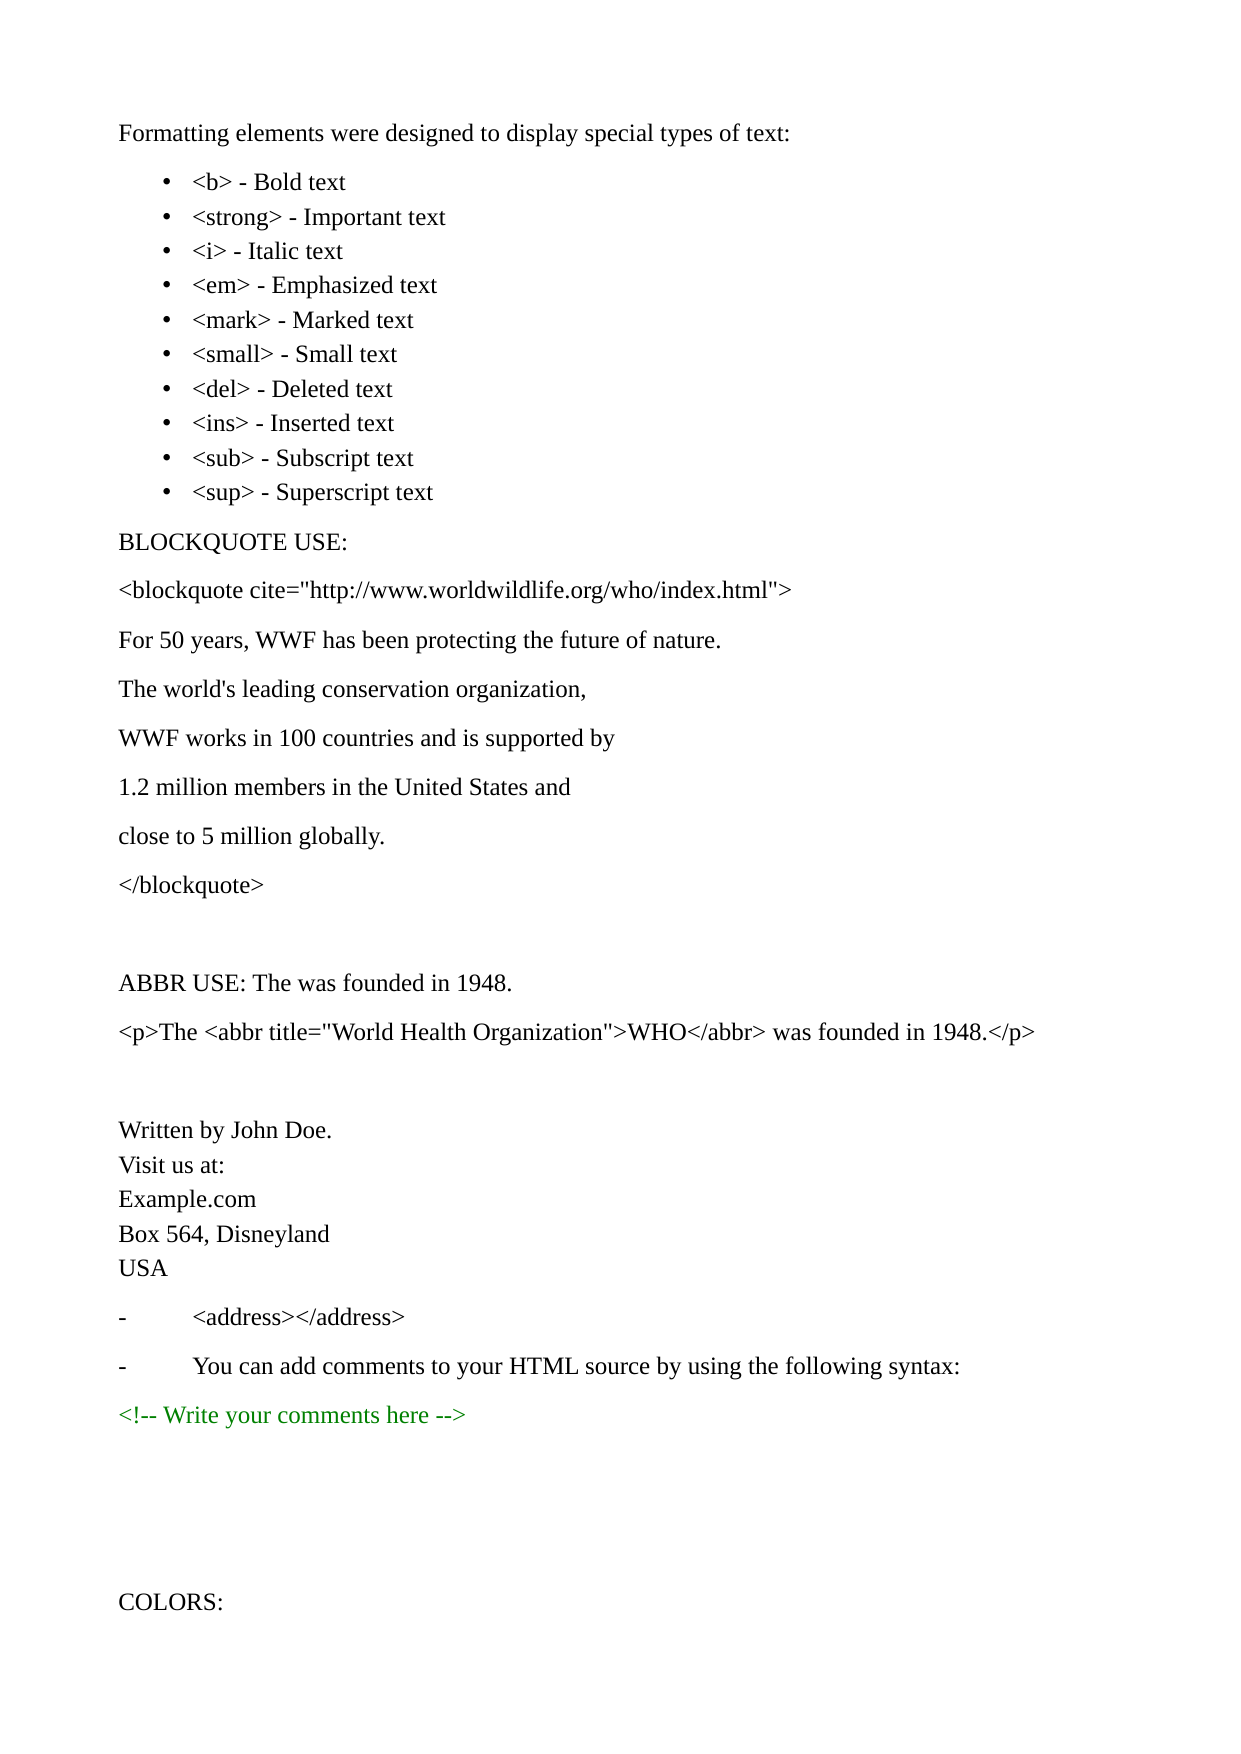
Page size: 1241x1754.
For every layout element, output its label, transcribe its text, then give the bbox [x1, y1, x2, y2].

list <sup> - Superscript text [162, 477, 1122, 506]
list <sub> - Subscript text [162, 443, 1122, 472]
text close to 5 million globally. [118, 821, 1122, 850]
text <blockquote cite="http://www.worldwildlife.org/who/index.html"> [118, 576, 1122, 604]
list <strong> - Important text [162, 202, 1122, 230]
text ABBR USE: The was founded in 1948. [118, 968, 1122, 997]
text <!-- Write your comments here --> [118, 1400, 1122, 1429]
list <b> - Bold text [162, 167, 1122, 196]
list <mark> - Marked text [162, 305, 1122, 334]
text - <address></address> [118, 1302, 1122, 1331]
text COLORS: [118, 1587, 1122, 1616]
text For 50 years, WWF has been protecting the future of nature. [118, 625, 1122, 653]
text BLOCKQUOTE USE: [118, 527, 1122, 555]
text Formatting elements were designed to display special types of text: [118, 118, 1122, 147]
list <small> - Small text [162, 339, 1122, 368]
list <i> - Italic text [162, 236, 1122, 265]
text Written by John Doe. Visit us at: Example.com Box 564, Disneyland USA [118, 1115, 1122, 1282]
list <del> - Deleted text [162, 374, 1122, 403]
list <ins> - Inserted text [162, 408, 1122, 437]
text The world's leading conservation organization, [118, 674, 1122, 702]
text <p>The <abbr title="World Health Organization">WHO</abbr> was founded in 1948.</p> [118, 1017, 1122, 1046]
text 1.2 million members in the United States and [118, 772, 1122, 801]
text WWF works in 100 countries and is supported by [118, 723, 1122, 752]
text </blockquote> [118, 870, 1122, 899]
text - You can add comments to your HTML source by using the following syntax: [118, 1351, 1122, 1380]
list <em> - Emphasized text [162, 271, 1122, 299]
